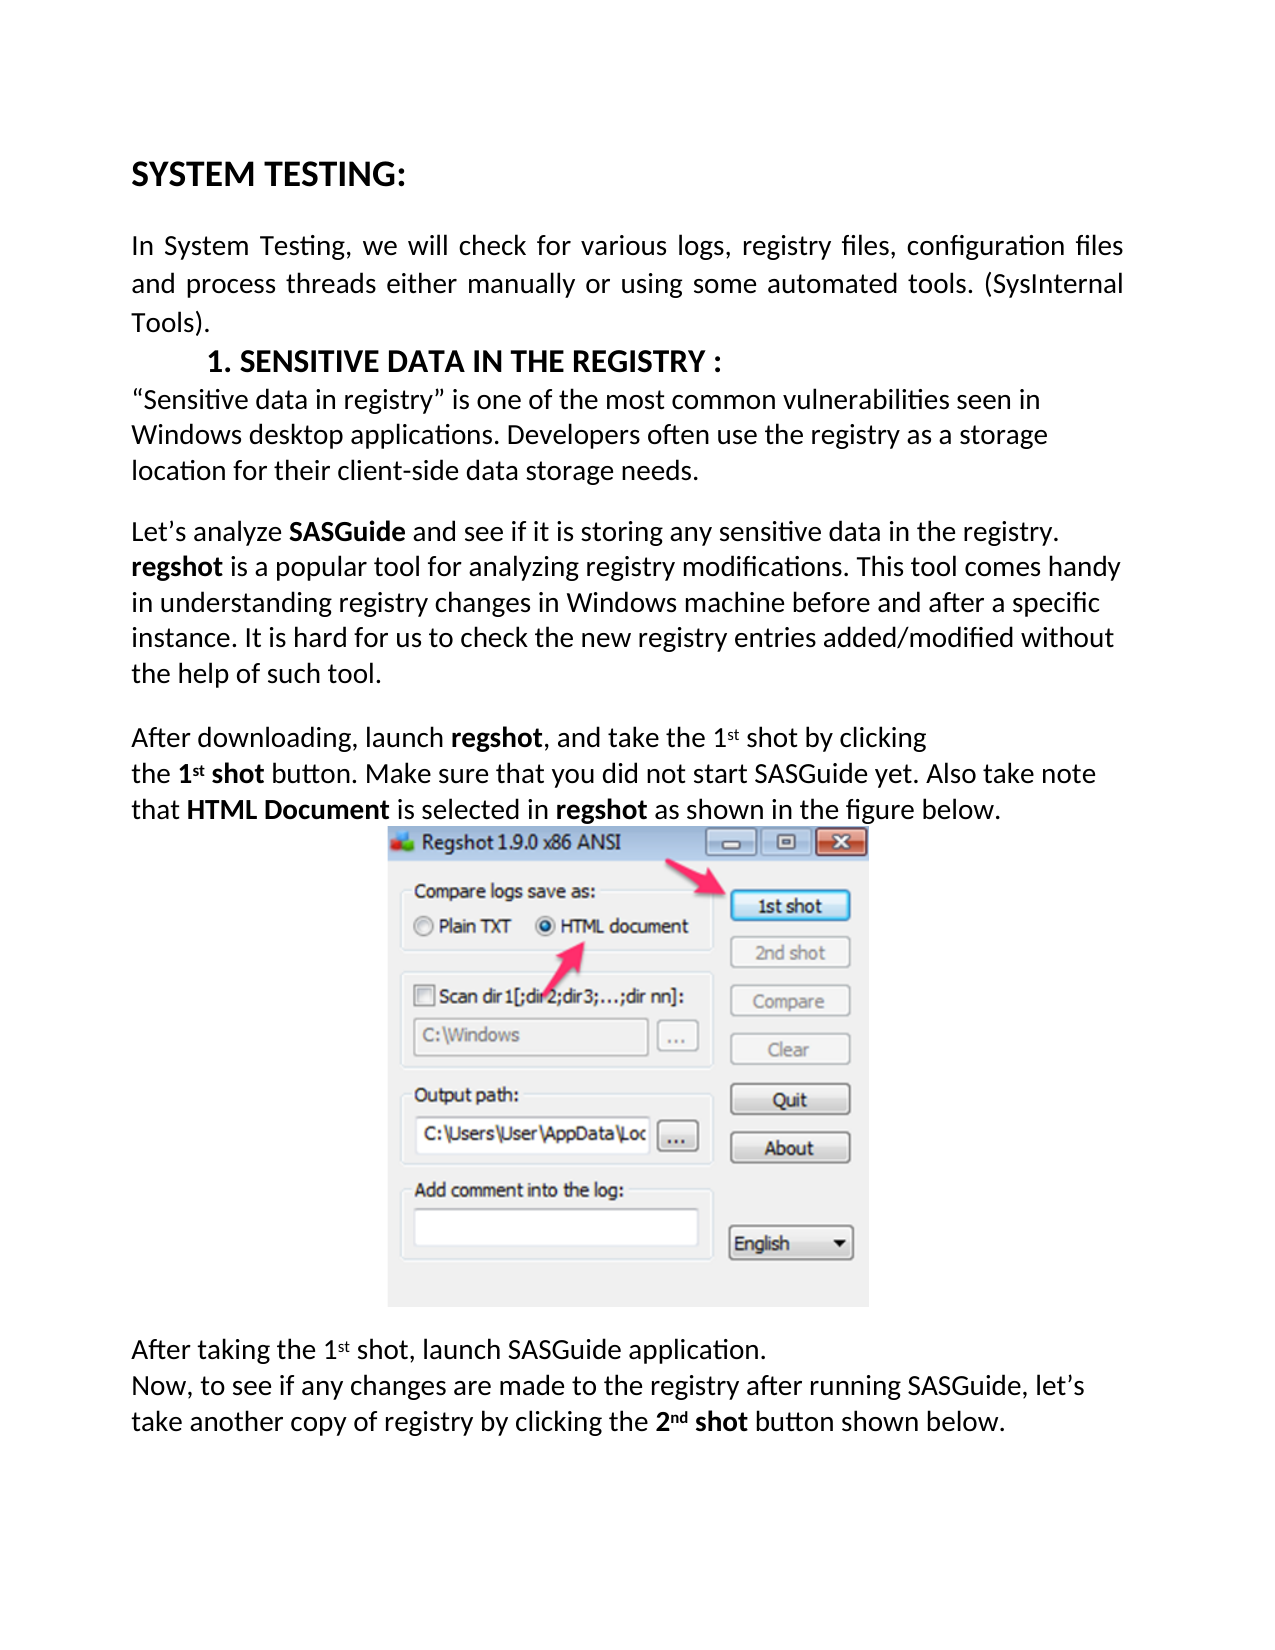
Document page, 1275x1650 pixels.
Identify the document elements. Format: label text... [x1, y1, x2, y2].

text In System Testing, we will check for various logs, registry files, configuration files and process threads either manually or using some automated tools. (SysInternal Tools). [131, 223, 1125, 340]
list 1. SENSITIVE DATA IN THE REGISTRY : [169, 340, 1125, 381]
list SYSTEM TESTING: [131, 150, 1125, 196]
picture [387, 826, 869, 1307]
text “Sensitive data in registry” is one of the most common vulnerabilities seen in Windows desktop applications. Developers often use the registry as a storage location for their client-side data storage needs. [131, 381, 1125, 488]
text regshot is a popular tool for analyzing registry modifications. This tool comes handy in understanding registry changes in Windows machine before and after a specific instance. It is hard for us to check the new registry entries added/modified without the help of such tool. [131, 548, 1125, 691]
text After downloading, launch regshot, and take the 1st shot by clicking the 1st shot button. Make sure that you did not start SASGuide yet. Also take note that HTML Document is selected in regshot as shown in the figure below. [131, 719, 1125, 826]
text Let’s analyze SASGuide and see if it is storing any sensitive data in the registry. [131, 513, 1125, 548]
text After taking the 1st shot, launch SASGuide application. [131, 1331, 1125, 1367]
text Now, to see if any changes are made to the registry after running SASGuide, let’s take another copy of registry by clicking the 2nd shot button shown below. [131, 1367, 1125, 1438]
